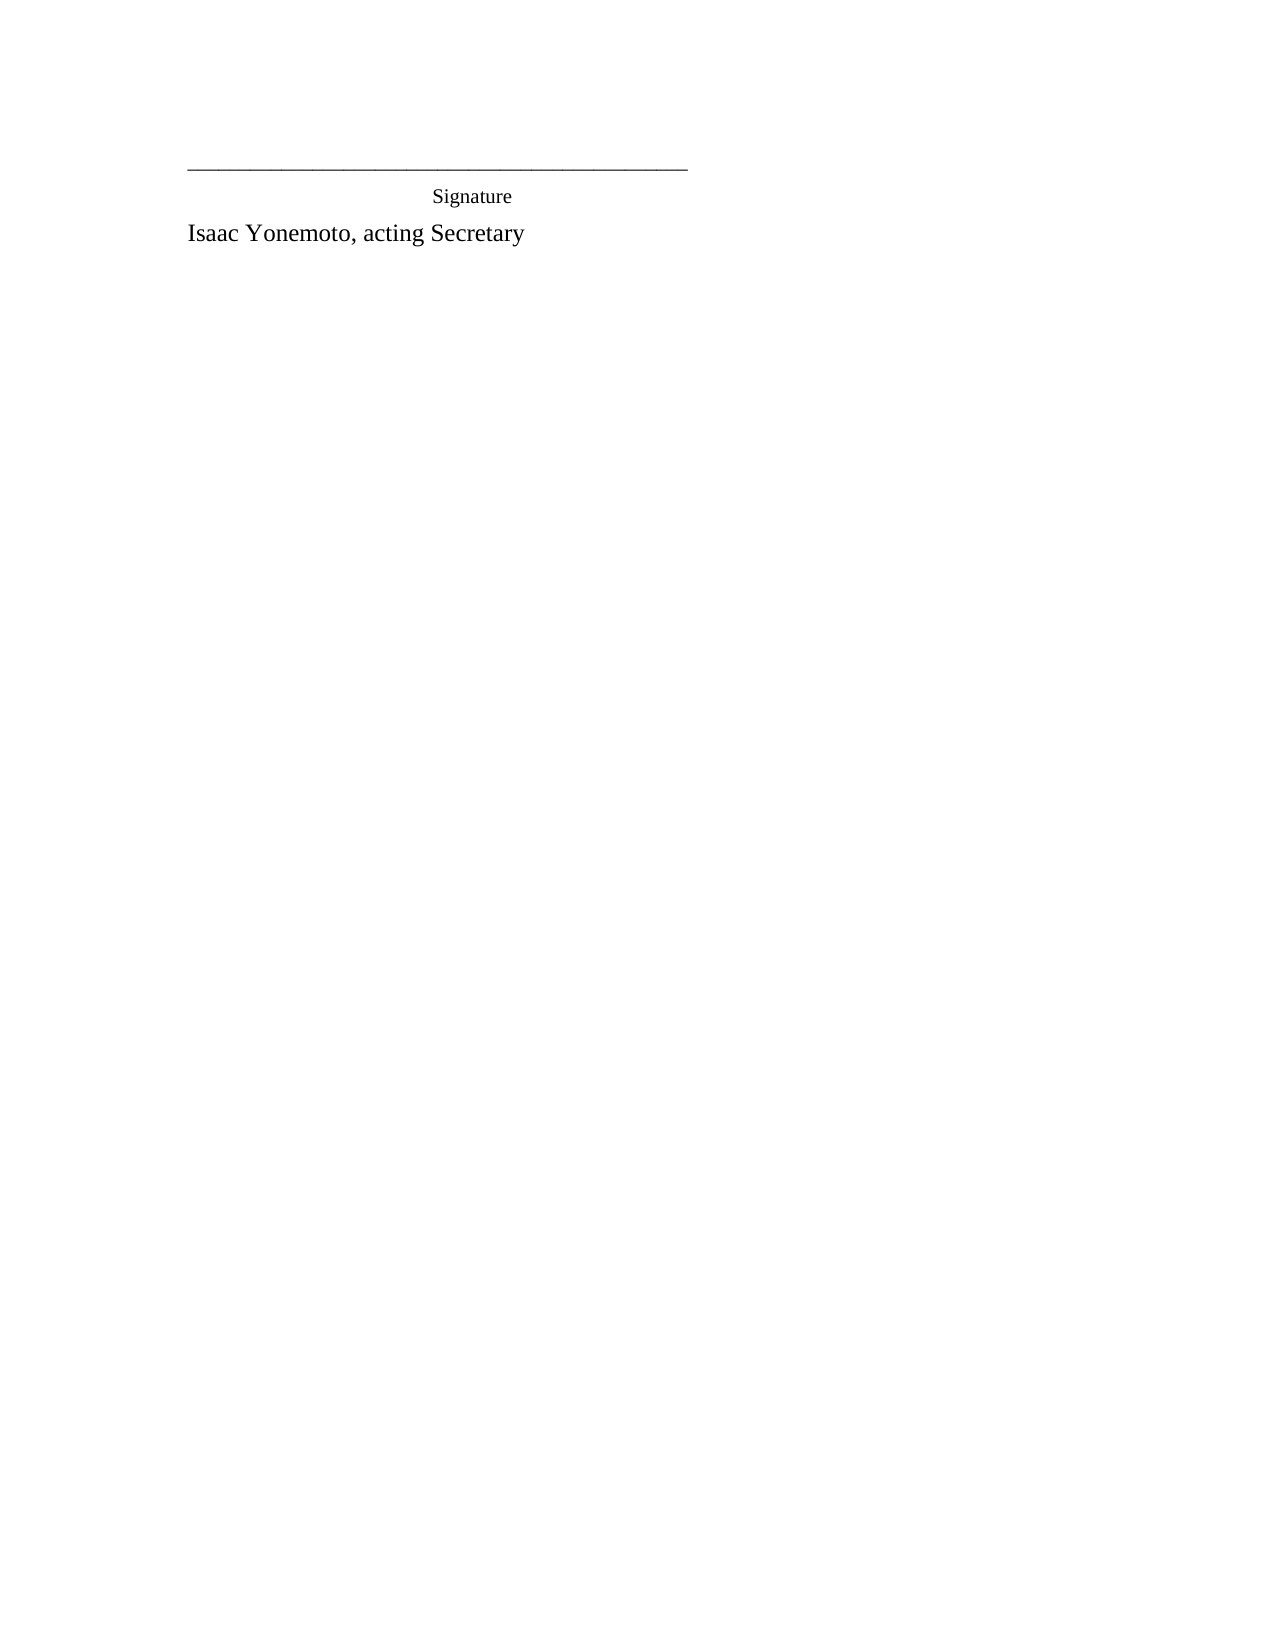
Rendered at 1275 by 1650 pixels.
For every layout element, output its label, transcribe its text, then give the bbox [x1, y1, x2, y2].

text Isaac Yonemoto, acting Secretary [187, 219, 1087, 247]
text ________________________________________________ Signature [187, 150, 1087, 208]
